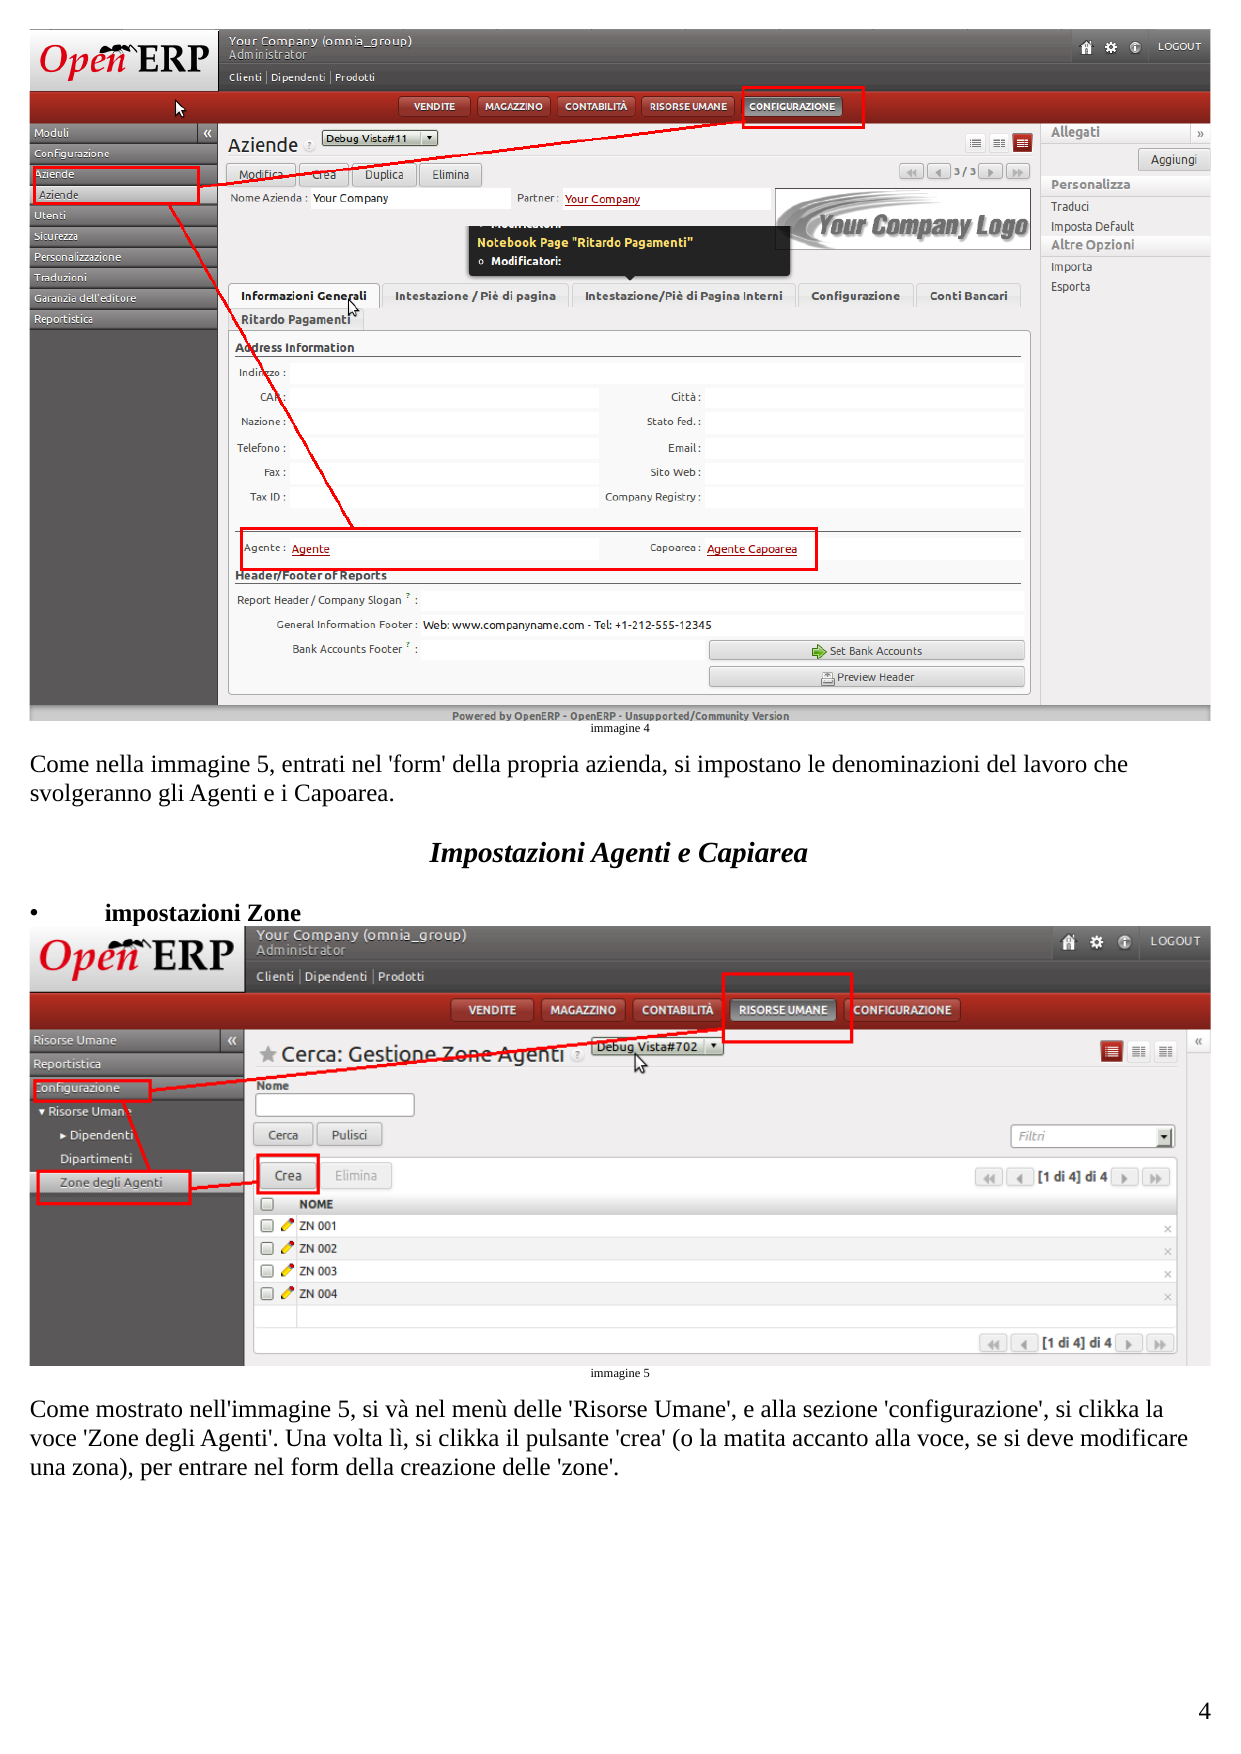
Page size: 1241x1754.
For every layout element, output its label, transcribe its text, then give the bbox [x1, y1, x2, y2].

list impostazioni Zone [29, 898, 1211, 926]
list Come nella immagine 5, entrati nel 'form' della propria azienda, si impostano le denominazioni del lavoro che svolgeranno gli Agenti e i Capoarea. [29, 749, 1211, 807]
text Impostazioni Agenti e Capiarea [29, 836, 1211, 869]
list immagine 4 [29, 721, 1211, 749]
picture [29, 29, 1211, 721]
picture [29, 926, 1211, 1366]
list Come mostrato nell'immagine 5, si và nel menù delle 'Risorse Umane', e alla sezione 'configurazione', si clikka la voce 'Zone degli Agenti'. Una volta lì, si clikka il pulsante 'crea' (o la matita accanto alla voce, se si deve modificare una zona), per entrare nel form della creazione delle 'zone'. [29, 1394, 1211, 1481]
list immagine 5 [29, 1366, 1211, 1394]
